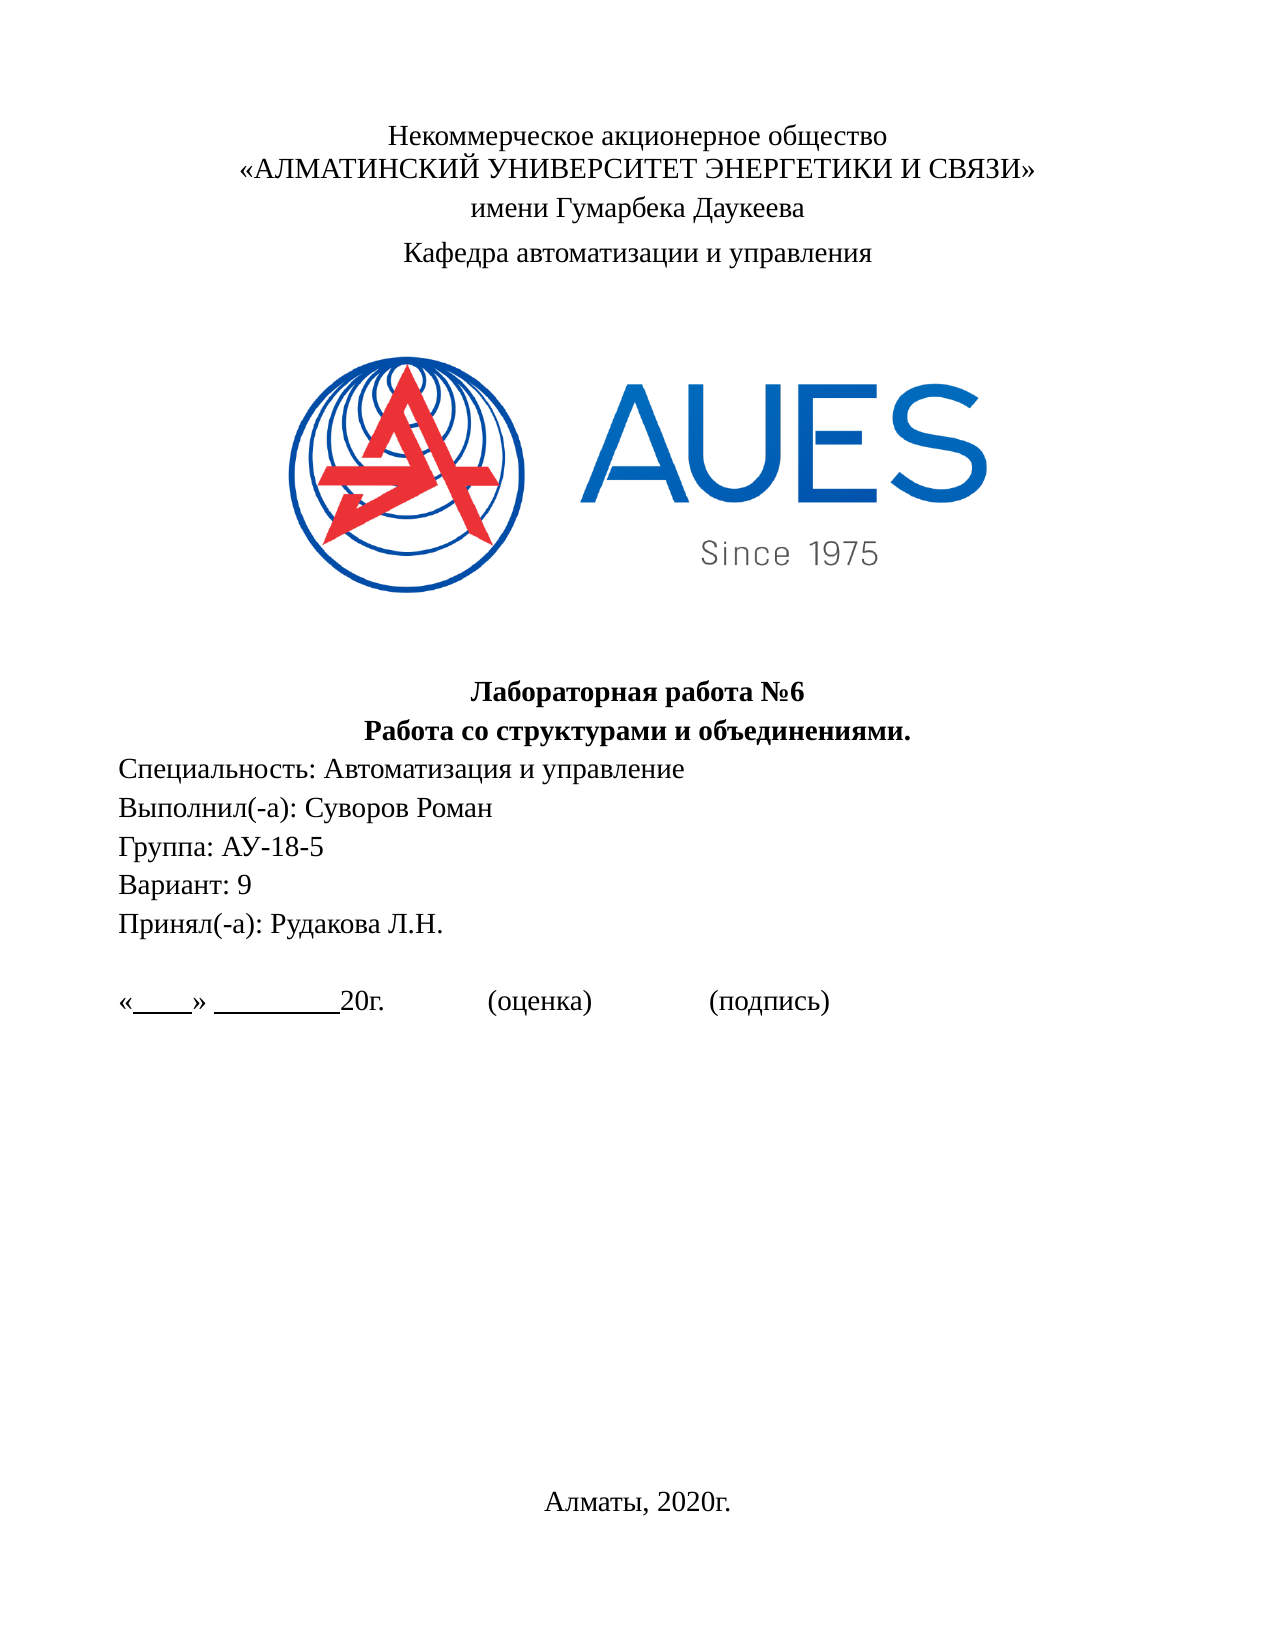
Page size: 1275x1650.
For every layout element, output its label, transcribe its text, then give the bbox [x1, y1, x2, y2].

text Выполнил(-а): Суворов Роман [118, 790, 1157, 824]
text Алматы, 2020г. [118, 1484, 1157, 1517]
text Некоммерческое акционерное общество [118, 118, 1157, 152]
text « » 20г. (оценка) (подпись) [118, 983, 1157, 1016]
text Работа со структурами и объединениями. [118, 713, 1157, 747]
text Кафедра автоматизации и управления [118, 235, 1157, 268]
text Принял(-а): Рудакова Л.Н. [118, 906, 1157, 939]
text «АЛМАТИНСКИЙ УНИВЕРСИТЕТ ЭНЕРГЕТИКИ И СВЯЗИ» [118, 152, 1157, 185]
text Лабораторная работа №6 [118, 674, 1157, 708]
text Группа: АУ-18-5 [118, 829, 1157, 862]
picture [288, 356, 987, 593]
text Специальность: Автоматизация и управление [118, 752, 1157, 785]
text имени Гумарбека Даукеева [118, 190, 1157, 224]
text Вариант: 9 [118, 867, 1157, 901]
